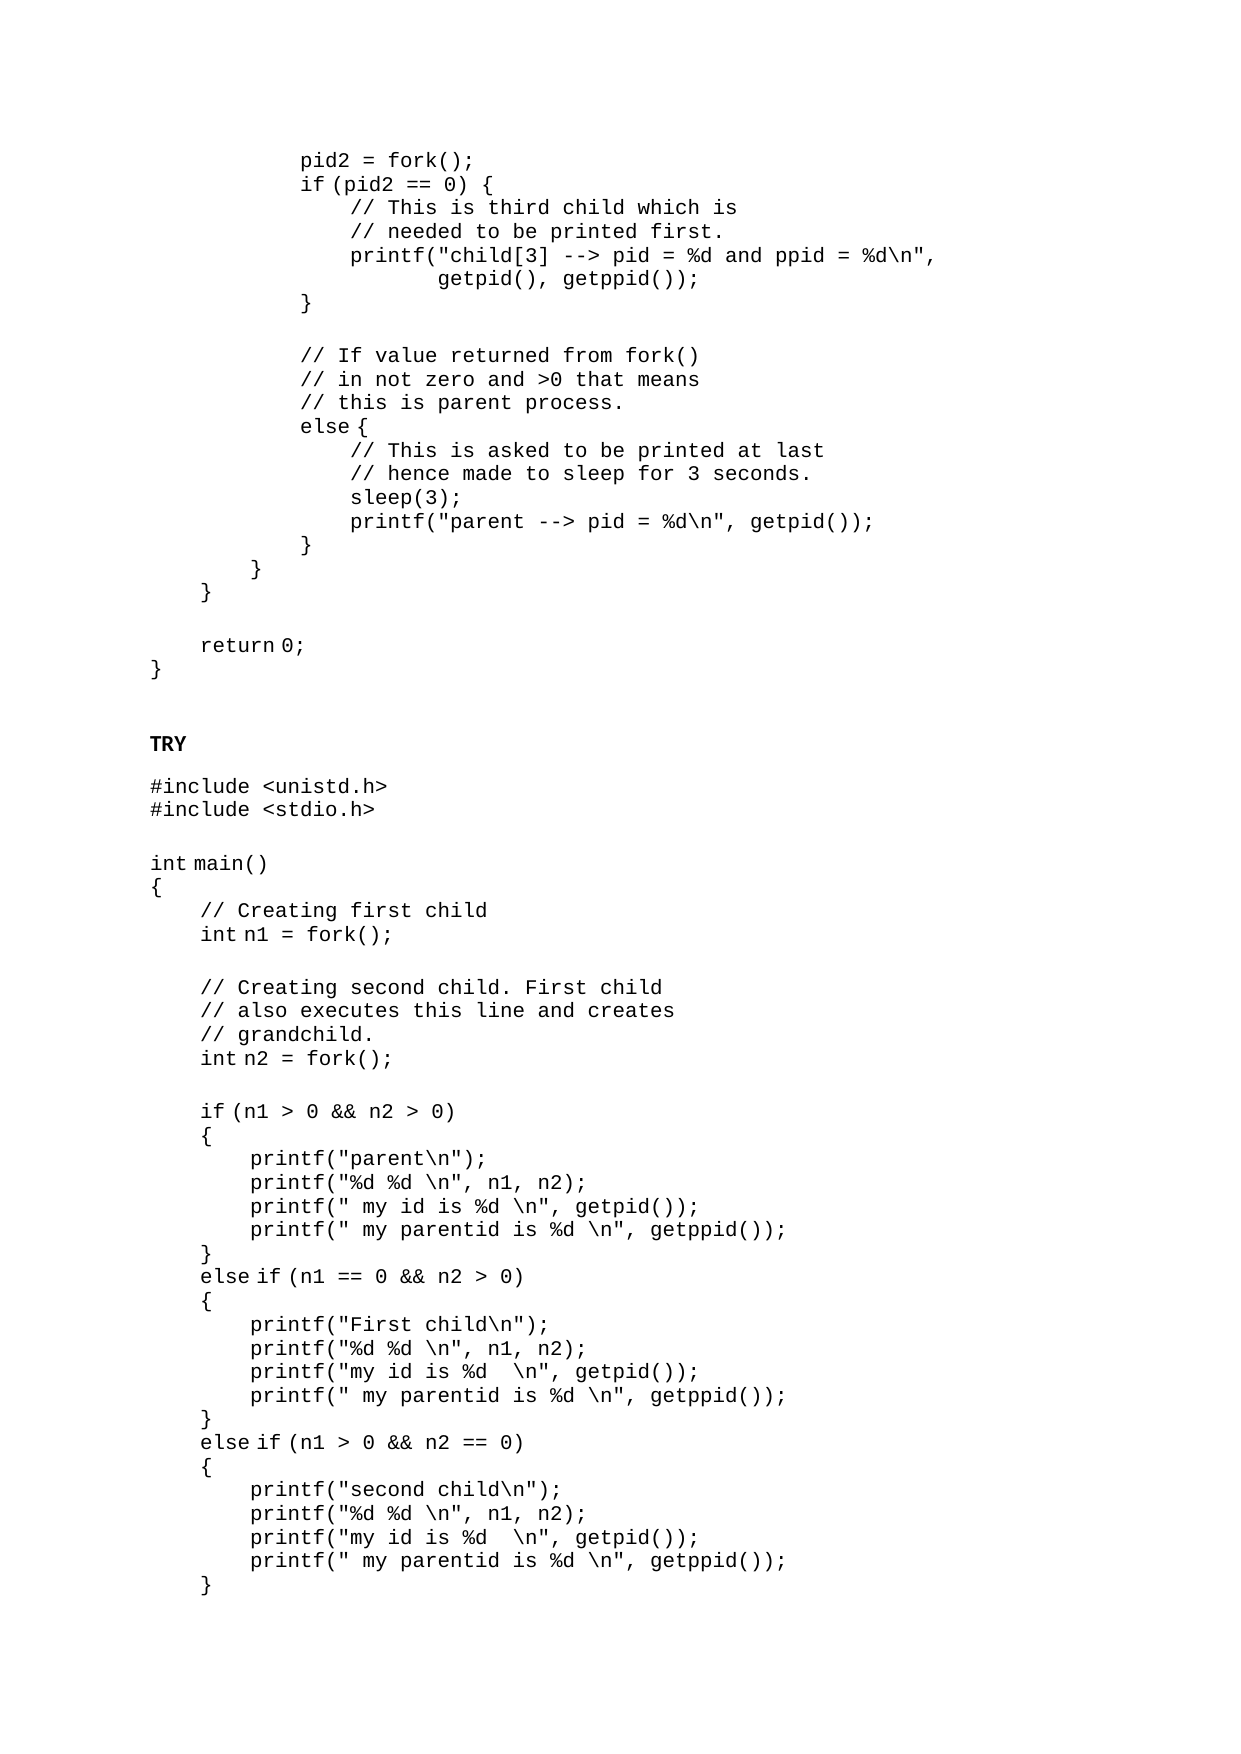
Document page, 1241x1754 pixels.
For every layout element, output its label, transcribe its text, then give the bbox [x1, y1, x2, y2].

text printf("%d %d \n", n1, n2); [150, 1503, 1090, 1527]
text printf("%d %d \n", n1, n2); [150, 1337, 1090, 1361]
text return 0; [150, 635, 1090, 658]
text int n1 = fork(); [150, 924, 1090, 947]
text } [150, 582, 1090, 605]
text } [150, 658, 1090, 682]
text #include <stdio.h> [150, 799, 1090, 823]
text } [150, 1574, 1090, 1598]
text printf("parent\n"); [150, 1148, 1090, 1172]
text printf("second child\n"); [150, 1479, 1090, 1503]
text printf("my id is %d \n", getpid()); [150, 1527, 1090, 1550]
text } [150, 558, 1090, 582]
text // hence made to sleep for 3 seconds. [150, 463, 1090, 487]
text printf(" my parentid is %d \n", getppid()); [150, 1219, 1090, 1243]
text printf(" my id is %d \n", getpid()); [150, 1196, 1090, 1219]
text // This is third child which is [150, 197, 1090, 221]
text printf("First child\n"); [150, 1314, 1090, 1337]
text { [150, 1125, 1090, 1148]
text } [150, 1408, 1090, 1432]
text printf("child[3] --> pid = %d and ppid = %d\n", [150, 244, 1090, 268]
text printf(" my parentid is %d \n", getppid()); [150, 1385, 1090, 1408]
text else if (n1 == 0 && n2 > 0) [150, 1267, 1090, 1290]
text { [150, 876, 1090, 900]
text else if (n1 > 0 && n2 == 0) [150, 1432, 1090, 1456]
text if (n1 > 0 && n2 > 0) [150, 1101, 1090, 1125]
text // If value returned from fork() [150, 345, 1090, 369]
text // Creating first child [150, 900, 1090, 924]
text TRY [150, 729, 1090, 757]
text sleep(3); [150, 487, 1090, 511]
text // this is parent process. [150, 392, 1090, 416]
text printf(" my parentid is %d \n", getppid()); [150, 1550, 1090, 1574]
text // also executes this line and creates [150, 1001, 1090, 1024]
text if (pid2 == 0) { [150, 174, 1090, 197]
text #include <unistd.h> [150, 776, 1090, 799]
text { [150, 1290, 1090, 1314]
text printf("%d %d \n", n1, n2); [150, 1172, 1090, 1196]
text // needed to be printed first. [150, 221, 1090, 244]
text else { [150, 416, 1090, 440]
text pid2 = fork(); [150, 150, 1090, 174]
text int n2 = fork(); [150, 1048, 1090, 1071]
text // grandchild. [150, 1024, 1090, 1048]
text // This is asked to be printed at last [150, 440, 1090, 463]
text printf("parent --> pid = %d\n", getpid()); [150, 511, 1090, 534]
text getpid(), getppid()); [150, 268, 1090, 292]
text } [150, 292, 1090, 316]
text } [150, 534, 1090, 558]
text // Creating second child. First child [150, 977, 1090, 1001]
text // in not zero and >0 that means [150, 369, 1090, 392]
text { [150, 1456, 1090, 1479]
text } [150, 1243, 1090, 1267]
text int main() [150, 853, 1090, 876]
text printf("my id is %d \n", getpid()); [150, 1361, 1090, 1385]
